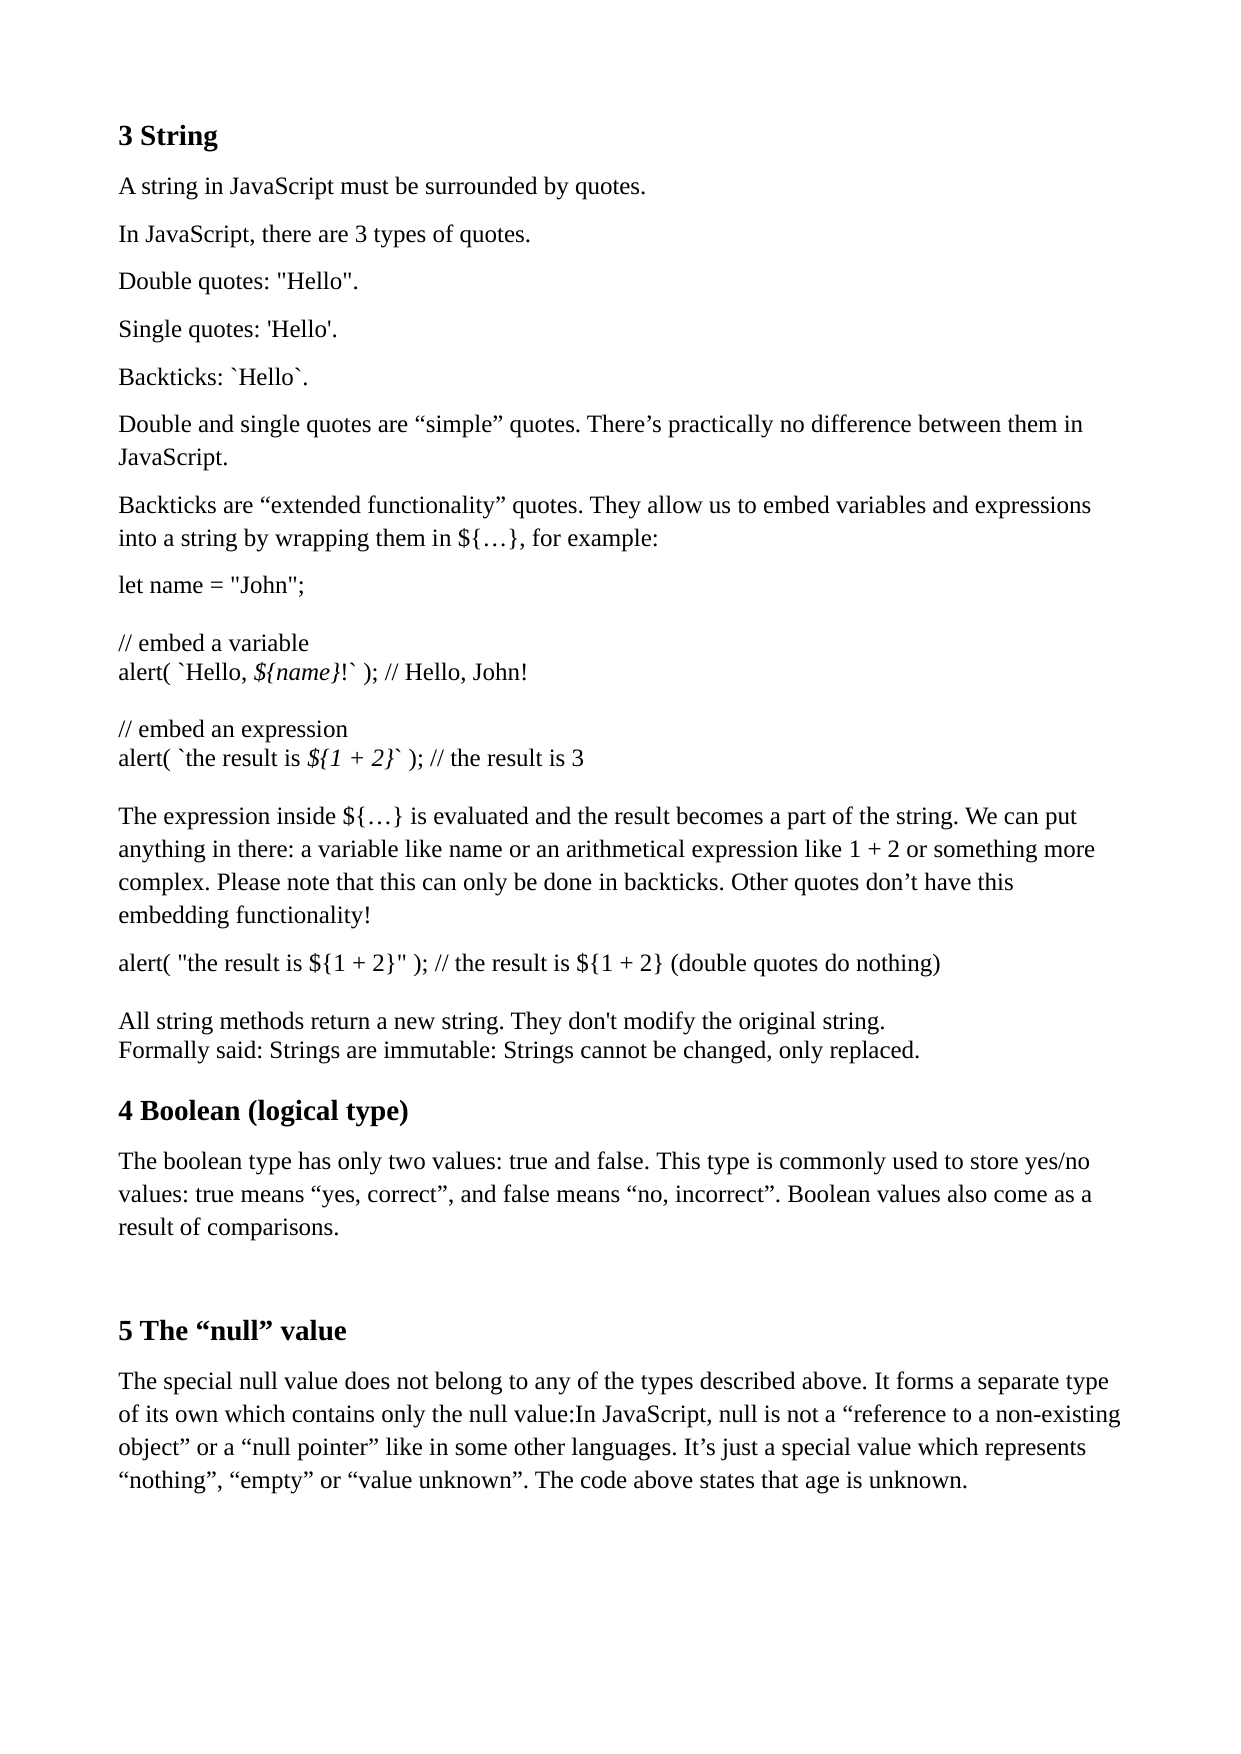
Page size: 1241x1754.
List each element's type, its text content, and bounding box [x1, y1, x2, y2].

text 4 Boolean (logical type) [118, 1093, 1122, 1127]
text alert( `Hello, ${name}!` ); // Hello, John! [118, 657, 1122, 686]
text 3 String [118, 118, 1122, 152]
text Backticks are “extended functionality” quotes. They allow us to embed variables and expressions into a string by wrapping them in ${…}, for example: [118, 490, 1122, 552]
text The boolean type has only two values: true and false. This type is commonly used to store yes/no values: true means “yes, correct”, and false means “no, incorrect”. Boolean values also come as a result of comparisons. [118, 1146, 1122, 1241]
text 5 The “null” value [118, 1313, 1122, 1347]
text Double quotes: "Hello". [118, 266, 1122, 295]
text The special null value does not belong to any of the types described above. It forms a separate type of its own which contains only the null value:In JavaScript, null is not a “reference to a non-existing object” or a “null pointer” like in some other languages. It’s just a special value which represents “nothing”, “empty” or “value unknown”. The code above states that age is unknown. [118, 1366, 1122, 1494]
text // embed an expression [118, 714, 1122, 743]
text let name = "John"; [118, 571, 1122, 599]
text alert( "the result is ${1 + 2}" ); // the result is ${1 + 2} (double quotes do nothing) [118, 948, 1122, 977]
text Double and single quotes are “simple” quotes. There’s practically no difference between them in JavaScript. [118, 409, 1122, 471]
text A string in JavaScript must be surrounded by quotes. [118, 171, 1122, 200]
text Backticks: `Hello`. [118, 362, 1122, 390]
text All string methods return a new string. They don't modify the original string. Formally said: Strings are immutable: Strings cannot be changed, only replaced. [118, 1006, 1122, 1064]
text The expression inside ${…} is evaluated and the result becomes a part of the string. We can put anything in there: a variable like name or an arithmetical expression like 1 + 2 or something more complex. Please note that this can only be done in backticks. Other quotes don’t have this embedding functionality! [118, 801, 1122, 929]
text In JavaScript, there are 3 types of quotes. [118, 219, 1122, 248]
text Single quotes: 'Hello'. [118, 314, 1122, 343]
text // embed a variable [118, 628, 1122, 657]
text alert( `the result is ${1 + 2}` ); // the result is 3 [118, 743, 1122, 772]
